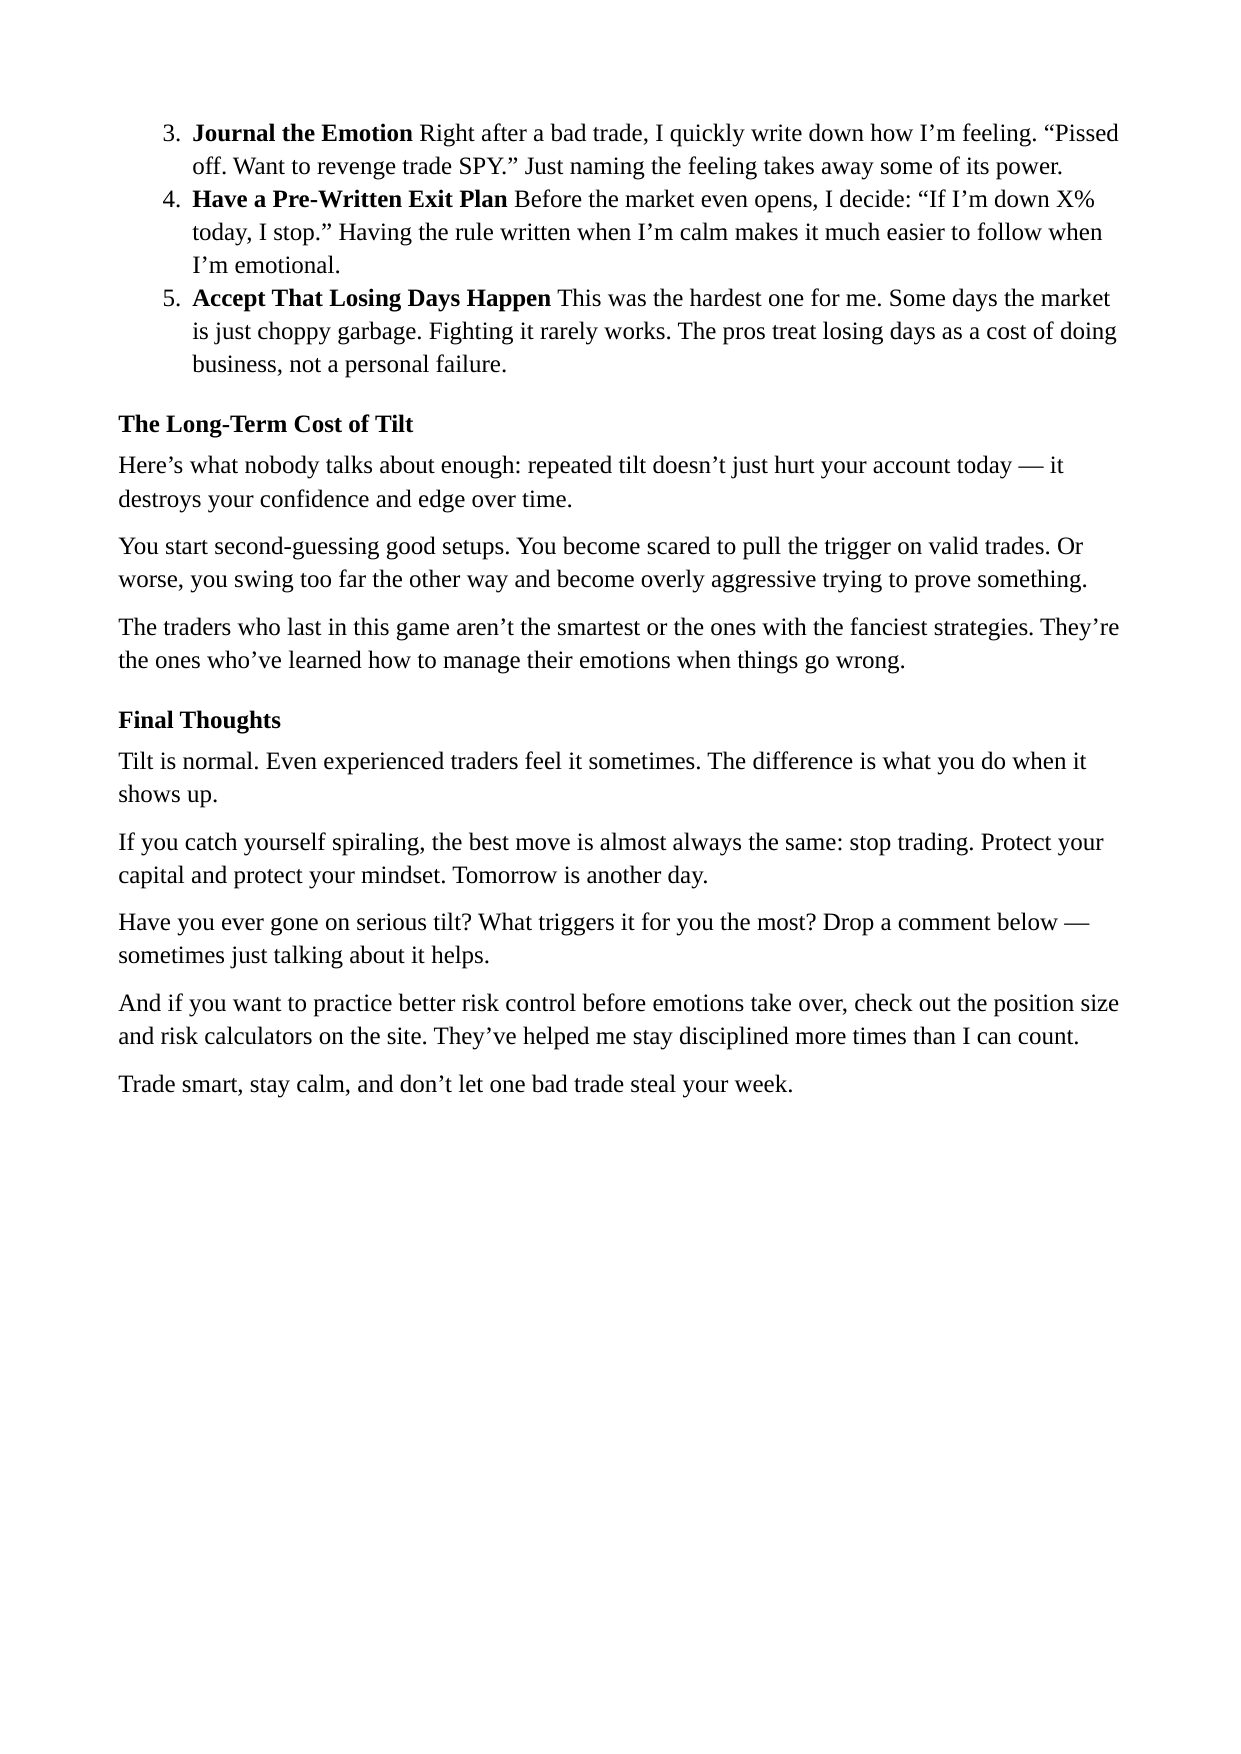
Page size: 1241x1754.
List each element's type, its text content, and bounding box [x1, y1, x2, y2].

list Journal the Emotion Right after a bad trade, I quickly write down how I’m feeling. “Pissed off. Want to revenge trade SPY.” Just naming the feeling takes away some of its power. [162, 118, 1122, 180]
text And if you want to practice better risk control before emotions take over, check out the position size and risk calculators on the site. They’ve helped me stay disciplined more times than I can count. [118, 988, 1122, 1050]
text The traders who last in this game aren’t the smartest or the ones with the fanciest strategies. They’re the ones who’ve learned how to manage their emotions when things go wrong. [118, 612, 1122, 674]
subtitle Final Thoughts [118, 705, 1122, 734]
text Here’s what nobody talks about enough: repeated tilt doesn’t just hurt your account today — it destroys your confidence and edge over time. [118, 451, 1122, 512]
list Have a Pre-Written Exit Plan Before the market even opens, I decide: “If I’m down X% today, I stop.” Having the rule written when I’m calm makes it much easier to follow when I’m emotional. [162, 184, 1122, 279]
subtitle The Long-Term Cost of Tilt [118, 409, 1122, 438]
text You start second-guessing good setups. You become scared to pull the trigger on valid trades. Or worse, you swing too far the other way and become overly aggressive trying to prove something. [118, 531, 1122, 593]
text If you catch yourself spiraling, the best move is almost always the same: stop trading. Protect your capital and protect your mindset. Tomorrow is another day. [118, 827, 1122, 889]
text Tilt is normal. Even experienced traders feel it sometimes. The difference is what you do when it shows up. [118, 746, 1122, 808]
text Have you ever gone on serious tilt? What triggers it for you the most? Drop a comment below — sometimes just talking about it helps. [118, 907, 1122, 969]
list Accept That Losing Days Happen This was the hardest one for me. Some days the market is just choppy garbage. Fighting it rarely works. The pros treat losing days as a cost of doing business, not a personal failure. [162, 283, 1122, 378]
text Trade smart, stay calm, and don’t let one bad trade steal your week. [118, 1069, 1122, 1097]
